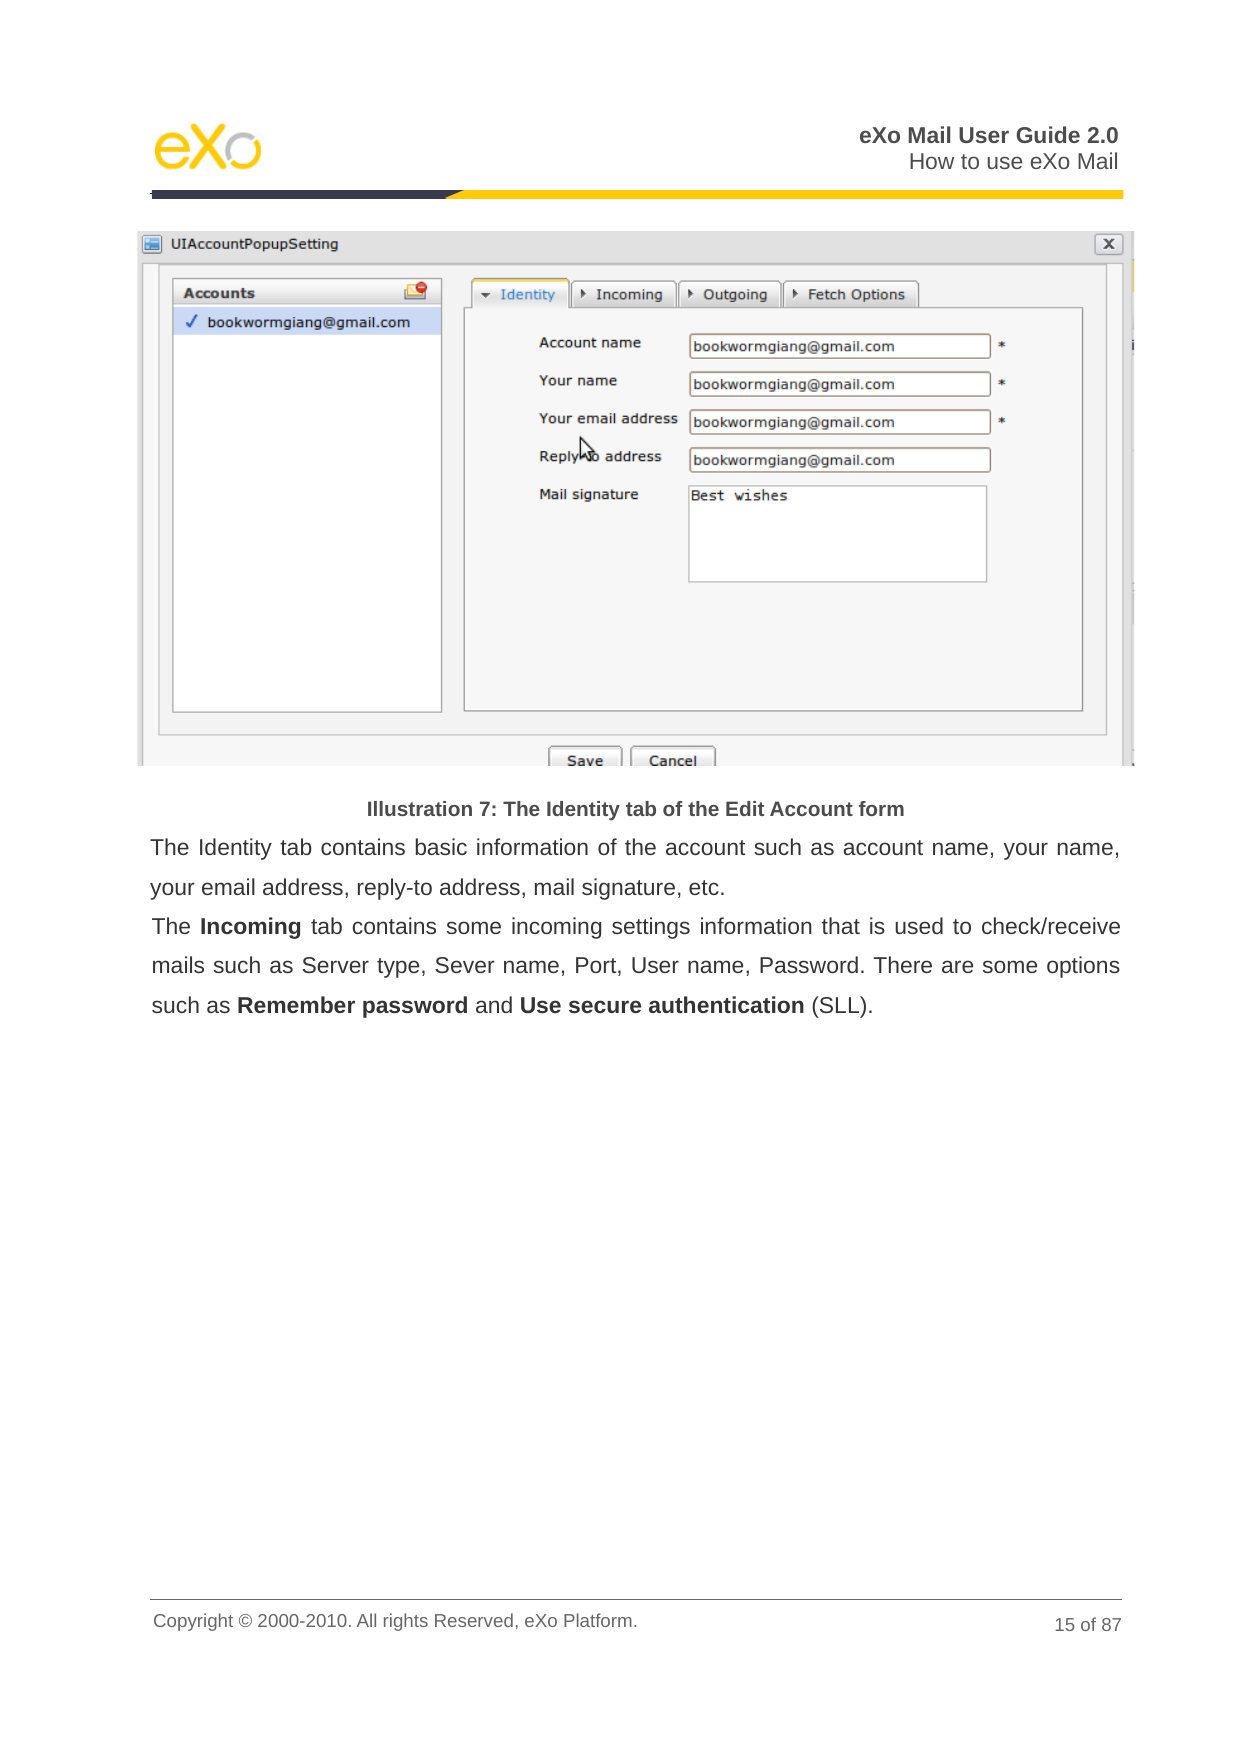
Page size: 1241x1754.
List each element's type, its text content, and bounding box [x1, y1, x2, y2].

picture [151, 190, 1124, 199]
picture [137, 231, 1135, 766]
text Illustration 7: The Identity tab of the Edit Account form [137, 766, 1134, 821]
picture [155, 123, 262, 170]
text The Identity tab contains basic information of the account such as account name, your name, your email address, reply-to address, mail signature, etc. [150, 821, 1122, 900]
text [137, 223, 1134, 231]
list The Incoming tab contains some incoming settings information that is used to check/receive mails such as Server type, Sever name, Port, User name, Password. There are some options such as Remember password and Use secure authentication (SLL). [114, 913, 1122, 1018]
